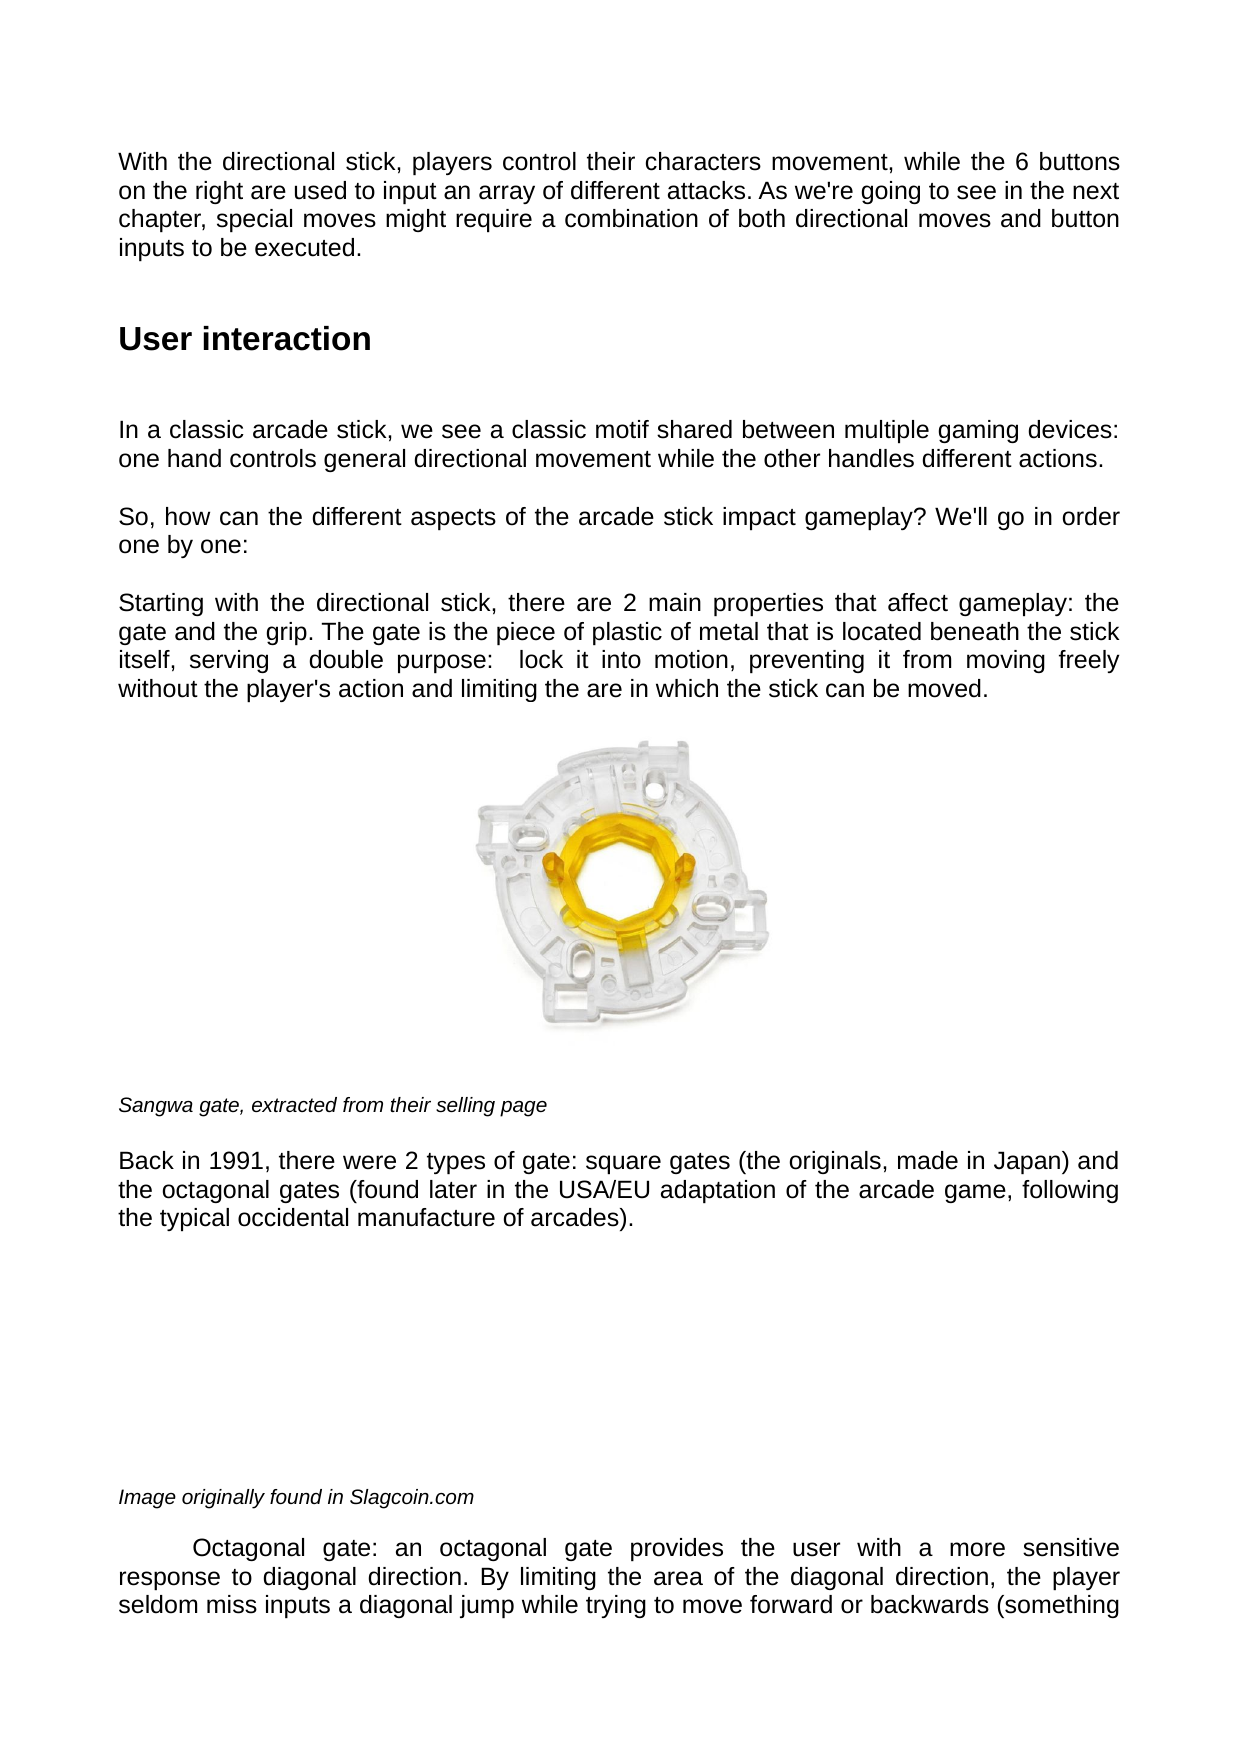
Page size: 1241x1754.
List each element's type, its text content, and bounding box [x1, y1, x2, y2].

text Image originally found in Slagcoin.com [118, 1232, 1122, 1509]
text So, how can the different aspects of the arcade stick impact gameplay? We'll go in order one by one: [118, 502, 1122, 559]
picture [439, 702, 801, 1065]
text Starting with the directional stick, there are 2 main properties that affect gameplay: the gate and the grip. The gate is the piece of plastic of metal that is located beneath the stick itself, serving a double purpose: lock it into motion, preventing it from moving freely without the player's action and limiting the are in which the stick can be moved. [118, 588, 1122, 703]
text Octagonal gate: an octagonal gate provides the user with a more sensitive response to diagonal direction. By limiting the area of the diagonal direction, the player seldom miss inputs a diagonal jump while trying to move forward or backwards (something [118, 1533, 1122, 1619]
text User interaction [118, 319, 1122, 358]
text With the directional stick, players control their characters movement, while the 6 buttons on the right are used to input an array of different attacks. As we're going to see in the next chapter, special moves might require a combination of both directional moves and button inputs to be executed. [118, 147, 1122, 262]
text Sangwa gate, extracted from their selling page [118, 1093, 1122, 1117]
text In a classic arcade stick, we see a classic motif shared between multiple gaming devices: one hand controls general directional movement while the other handles different actions. [118, 415, 1122, 473]
text Back in 1991, there were 2 types of gate: square gates (the originals, made in Japan) and the octagonal gates (found later in the USA/EU adaptation of the arcade game, following the typical occidental manufacture of arcades). [118, 1146, 1122, 1232]
